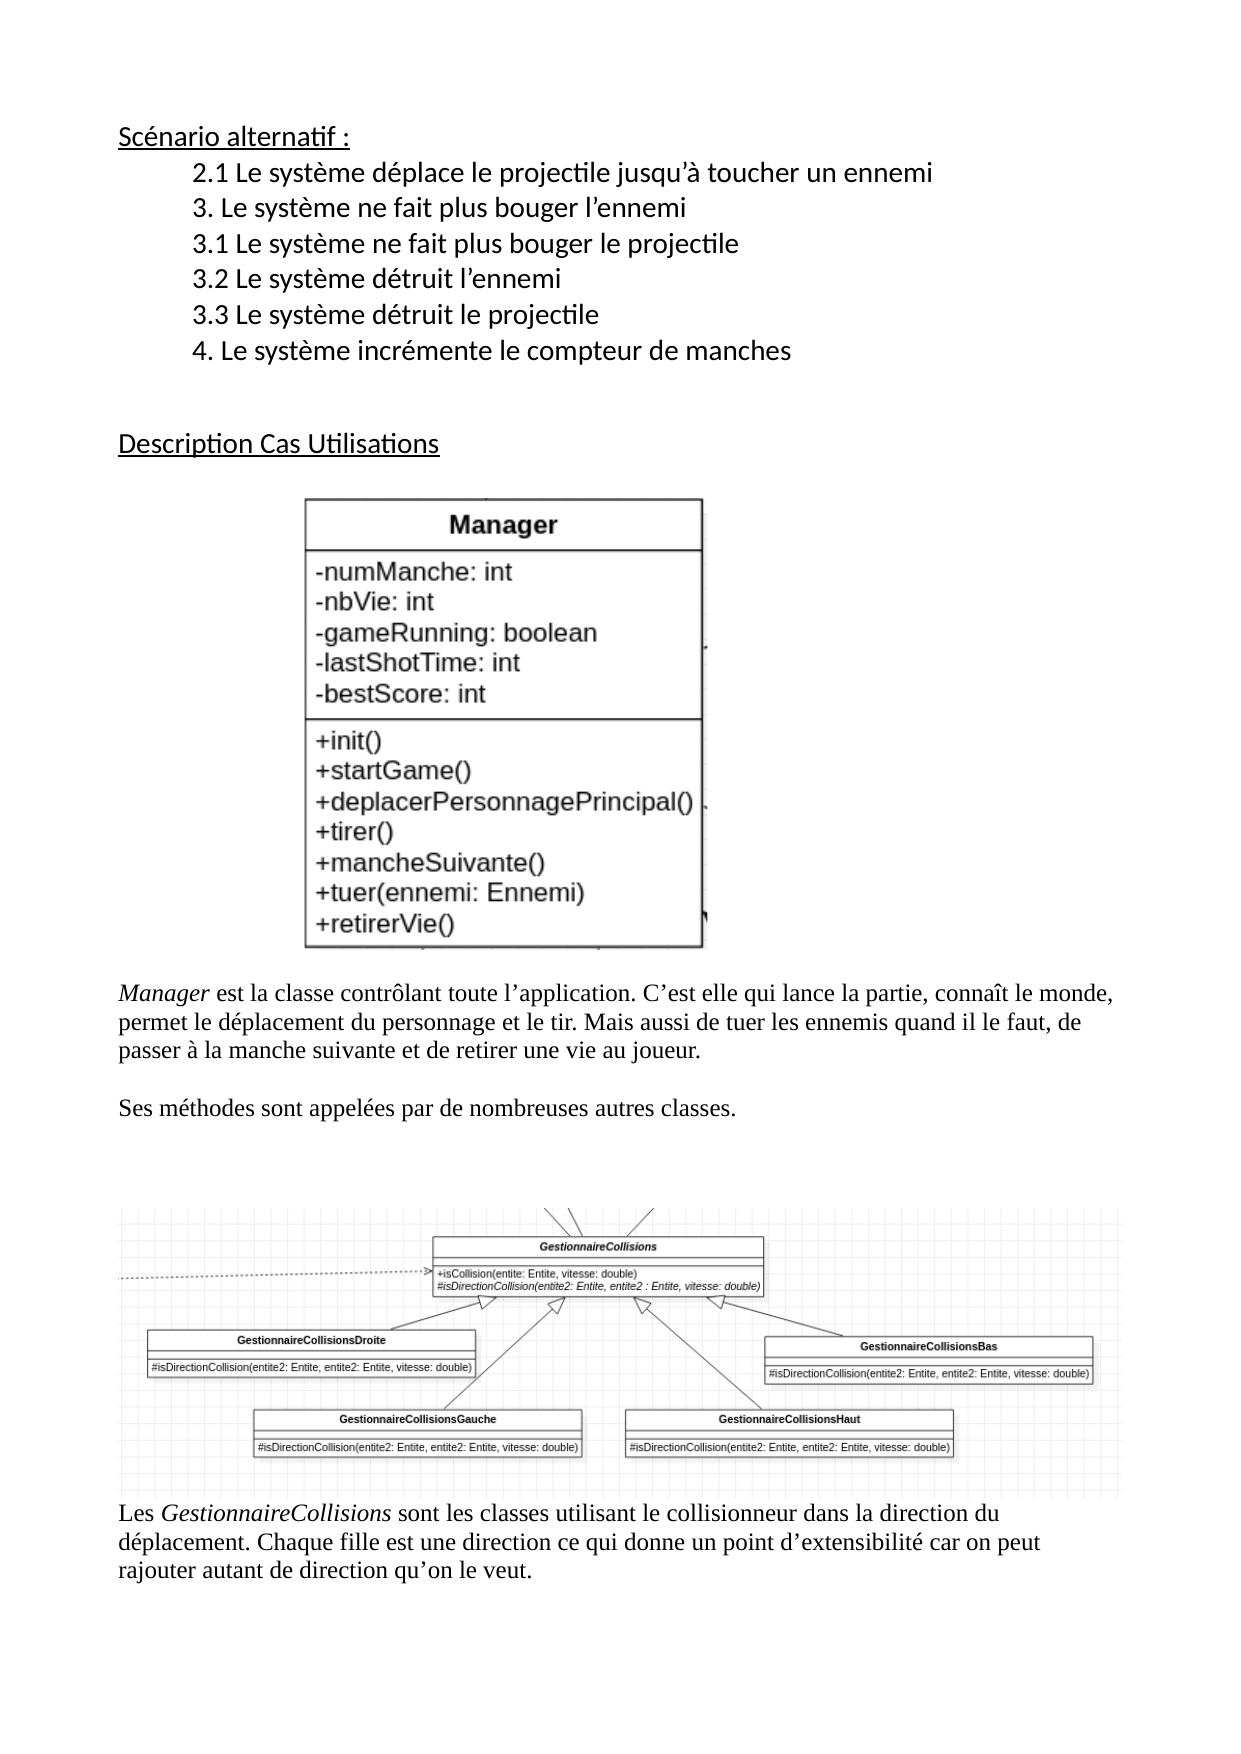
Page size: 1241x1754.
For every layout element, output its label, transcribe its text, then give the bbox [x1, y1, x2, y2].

text Description Cas Utilisations [118, 425, 1122, 461]
text Ses méthodes sont appelées par de nombreuses autres classes. [118, 1093, 1122, 1122]
text 3.1 Le système ne fait plus bouger le projectile [118, 225, 1122, 261]
text 3.2 Le système détruit l’ennemi [118, 261, 1122, 296]
text Manager est la classe contrôlant toute l’application. C’est elle qui lance la partie, connaît le monde, permet le déplacement du personnage et le tir. Mais aussi de tuer les ennemis quand il le faut, de passer à la manche suivante et de retirer une vie au joueur. [118, 978, 1122, 1064]
text 4. Le système incrémente le compteur de manches [118, 332, 1122, 367]
text 3.3 Le système détruit le projectile [118, 296, 1122, 332]
text Scénario alternatif : [118, 118, 1122, 154]
text Les GestionnaireCollisions sont les classes utilisant le collisionneur dans la direction du déplacement. Chaque fille est une direction ce qui donne un point d’extensibilité car on peut rajouter autant de direction qu’on le veut. [118, 1499, 1122, 1584]
text 2.1 Le système déplace le projectile jusqu’à toucher un ennemi [118, 154, 1122, 189]
text 3. Le système ne fait plus bouger l’ennemi [118, 189, 1122, 225]
